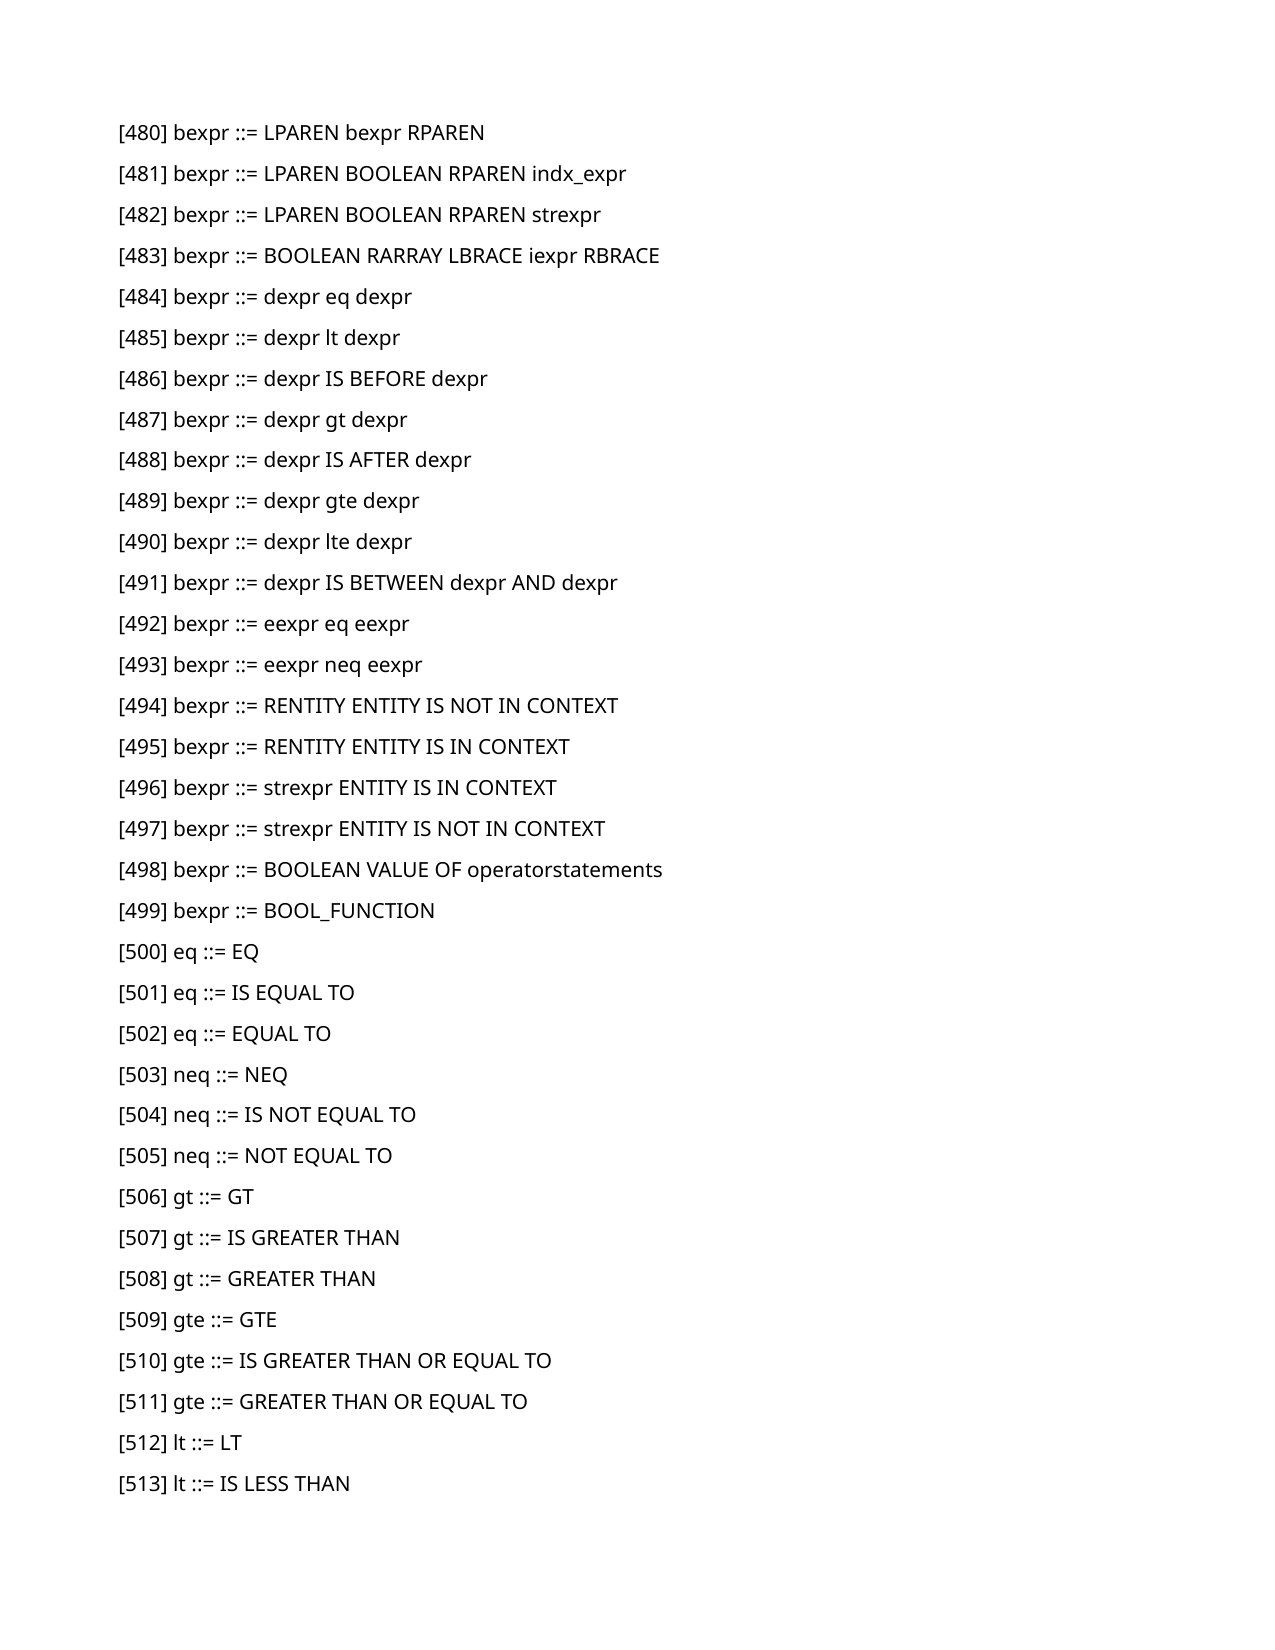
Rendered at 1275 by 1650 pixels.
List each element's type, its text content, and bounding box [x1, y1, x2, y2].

text [504] neq ::= IS NOT EQUAL TO [118, 1101, 1157, 1129]
text [497] bexpr ::= strexpr ENTITY IS NOT IN CONTEXT [118, 814, 1157, 842]
text [484] bexpr ::= dexpr eq dexpr [118, 282, 1157, 310]
text [491] bexpr ::= dexpr IS BETWEEN dexpr AND dexpr [118, 568, 1157, 597]
text [513] lt ::= IS LESS THAN [118, 1469, 1157, 1497]
text [483] bexpr ::= BOOLEAN RARRAY LBRACE iexpr RBRACE [118, 241, 1157, 269]
text [482] bexpr ::= LPAREN BOOLEAN RPAREN strexpr [118, 200, 1157, 228]
text [489] bexpr ::= dexpr gte dexpr [118, 487, 1157, 515]
text [507] gt ::= IS GREATER THAN [118, 1223, 1157, 1252]
text [495] bexpr ::= RENTITY ENTITY IS IN CONTEXT [118, 732, 1157, 761]
text [481] bexpr ::= LPAREN BOOLEAN RPAREN indx_expr [118, 159, 1157, 187]
text [502] eq ::= EQUAL TO [118, 1019, 1157, 1047]
text [493] bexpr ::= eexpr neq eexpr [118, 650, 1157, 679]
text [512] lt ::= LT [118, 1428, 1157, 1457]
text [485] bexpr ::= dexpr lt dexpr [118, 323, 1157, 351]
text [498] bexpr ::= BOOLEAN VALUE OF operatorstatements [118, 855, 1157, 883]
text [496] bexpr ::= strexpr ENTITY IS IN CONTEXT [118, 773, 1157, 802]
text [500] eq ::= EQ [118, 937, 1157, 965]
text [501] eq ::= IS EQUAL TO [118, 978, 1157, 1006]
text [508] gt ::= GREATER THAN [118, 1264, 1157, 1293]
text [506] gt ::= GT [118, 1182, 1157, 1211]
text [488] bexpr ::= dexpr IS AFTER dexpr [118, 446, 1157, 474]
text [480] bexpr ::= LPAREN bexpr RPAREN [118, 118, 1157, 147]
text [509] gte ::= GTE [118, 1305, 1157, 1334]
text [499] bexpr ::= BOOL_FUNCTION [118, 896, 1157, 924]
text [511] gte ::= GREATER THAN OR EQUAL TO [118, 1387, 1157, 1416]
text [510] gte ::= IS GREATER THAN OR EQUAL TO [118, 1346, 1157, 1375]
text [505] neq ::= NOT EQUAL TO [118, 1142, 1157, 1170]
text [486] bexpr ::= dexpr IS BEFORE dexpr [118, 364, 1157, 392]
text [487] bexpr ::= dexpr gt dexpr [118, 405, 1157, 433]
text [492] bexpr ::= eexpr eq eexpr [118, 609, 1157, 638]
text [494] bexpr ::= RENTITY ENTITY IS NOT IN CONTEXT [118, 691, 1157, 720]
text [503] neq ::= NEQ [118, 1060, 1157, 1088]
text [490] bexpr ::= dexpr lte dexpr [118, 527, 1157, 556]
